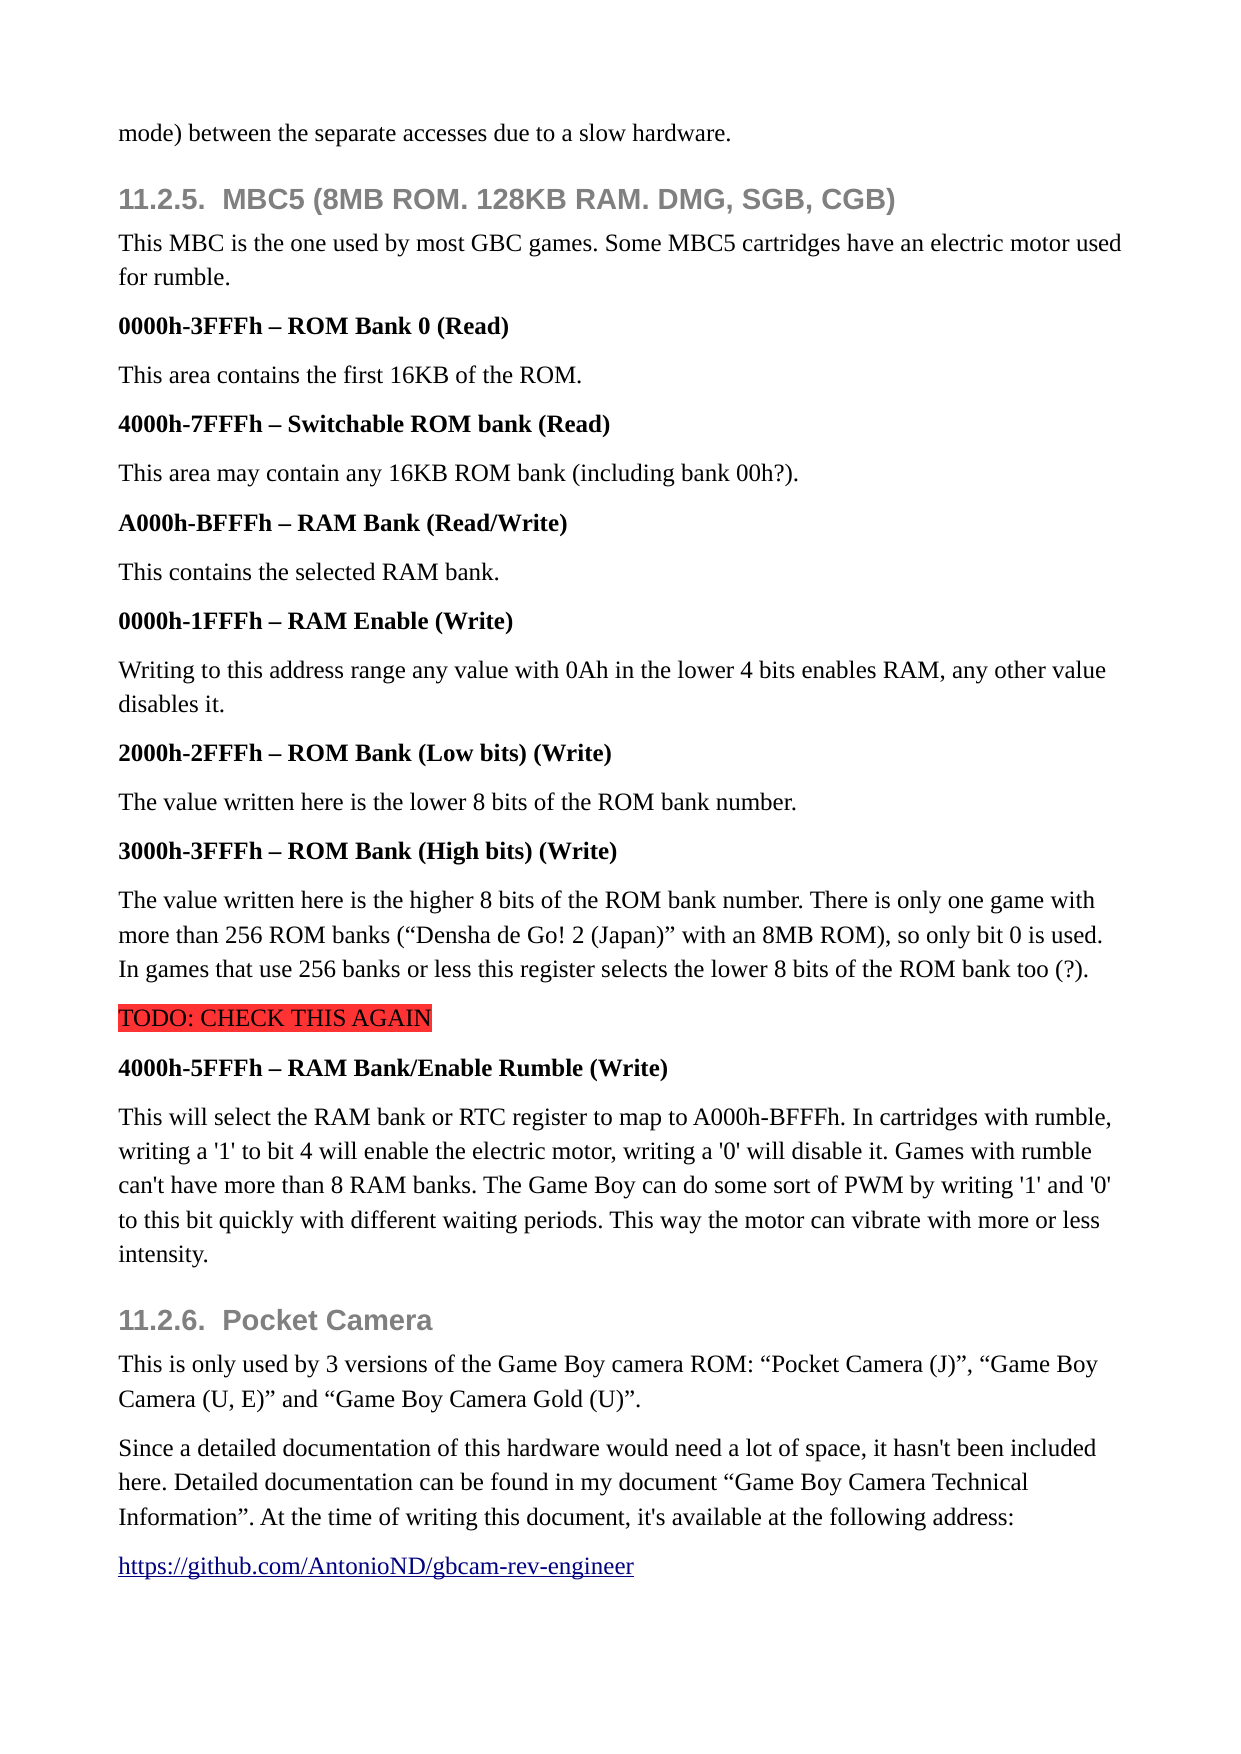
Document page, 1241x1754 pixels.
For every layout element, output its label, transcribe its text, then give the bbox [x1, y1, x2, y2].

text 4000h-7FFFh – Switchable ROM bank (Read) [118, 409, 1122, 438]
text Since a detailed documentation of this hardware would need a lot of space, it hasn't been included here. Detailed documentation can be found in my document “Game Boy Camera Technical Information”. At the time of writing this document, it's available at the following address: [118, 1433, 1122, 1531]
text Writing to this address range any value with 0Ah in the lower 4 bits enables RAM, any other value disables it. [118, 655, 1122, 718]
text TODO: CHECK THIS AGAIN [118, 1003, 1122, 1032]
text A000h-BFFFh – RAM Bank (Read/Write) [118, 508, 1122, 536]
text https://github.com/AntonioND/gbcam-rev-engineer [118, 1551, 1122, 1579]
text mode) between the separate accesses due to a slow hardware. [118, 118, 1122, 147]
text This MBC is the one used by most GBC games. Some MBC5 cartridges have an electric motor used for rumble. [118, 228, 1122, 291]
text This is only used by 3 versions of the Game Boy camera ROM: “Pocket Camera (J)”, “Game Boy Camera (U, E)” and “Game Boy Camera Gold (U)”. [118, 1349, 1122, 1412]
text The value written here is the lower 8 bits of the ROM bank number. [118, 787, 1122, 816]
subtitle MBC5 (8MB ROM. 128KB RAM. DMG, SGB, CGB) [118, 182, 1122, 215]
text 2000h-2FFFh – ROM Bank (Low bits) (Write) [118, 738, 1122, 767]
subtitle Pocket Camera [118, 1303, 1122, 1337]
text The value written here is the higher 8 bits of the ROM bank number. There is only one game with more than 256 ROM banks (“Densha de Go! 2 (Japan)” with an 8MB ROM), so only bit 0 is used. In games that use 256 banks or less this register selects the lower 8 bits of the ROM bank too (?). [118, 886, 1122, 983]
text 0000h-1FFFh – RAM Enable (Write) [118, 606, 1122, 634]
text 4000h-5FFFh – RAM Bank/Enable Rumble (Write) [118, 1053, 1122, 1081]
text 3000h-3FFFh – ROM Bank (High bits) (Write) [118, 836, 1122, 865]
text This area contains the first 16KB of the ROM. [118, 360, 1122, 389]
text This will select the RAM bank or RTC register to map to A000h-BFFFh. In cartridges with rumble, writing a '1' to bit 4 will enable the electric motor, writing a '0' will disable it. Games with rumble can't have more than 8 RAM banks. The Game Boy can do some sort of PWM by writing '1' and '0' to this bit quickly with different waiting periods. This way the motor can vibrate with more or less intensity. [118, 1102, 1122, 1268]
text This area may contain any 16KB ROM bank (including bank 00h?). [118, 458, 1122, 487]
text 0000h-3FFFh – ROM Bank 0 (Read) [118, 311, 1122, 340]
text This contains the selected RAM bank. [118, 557, 1122, 585]
